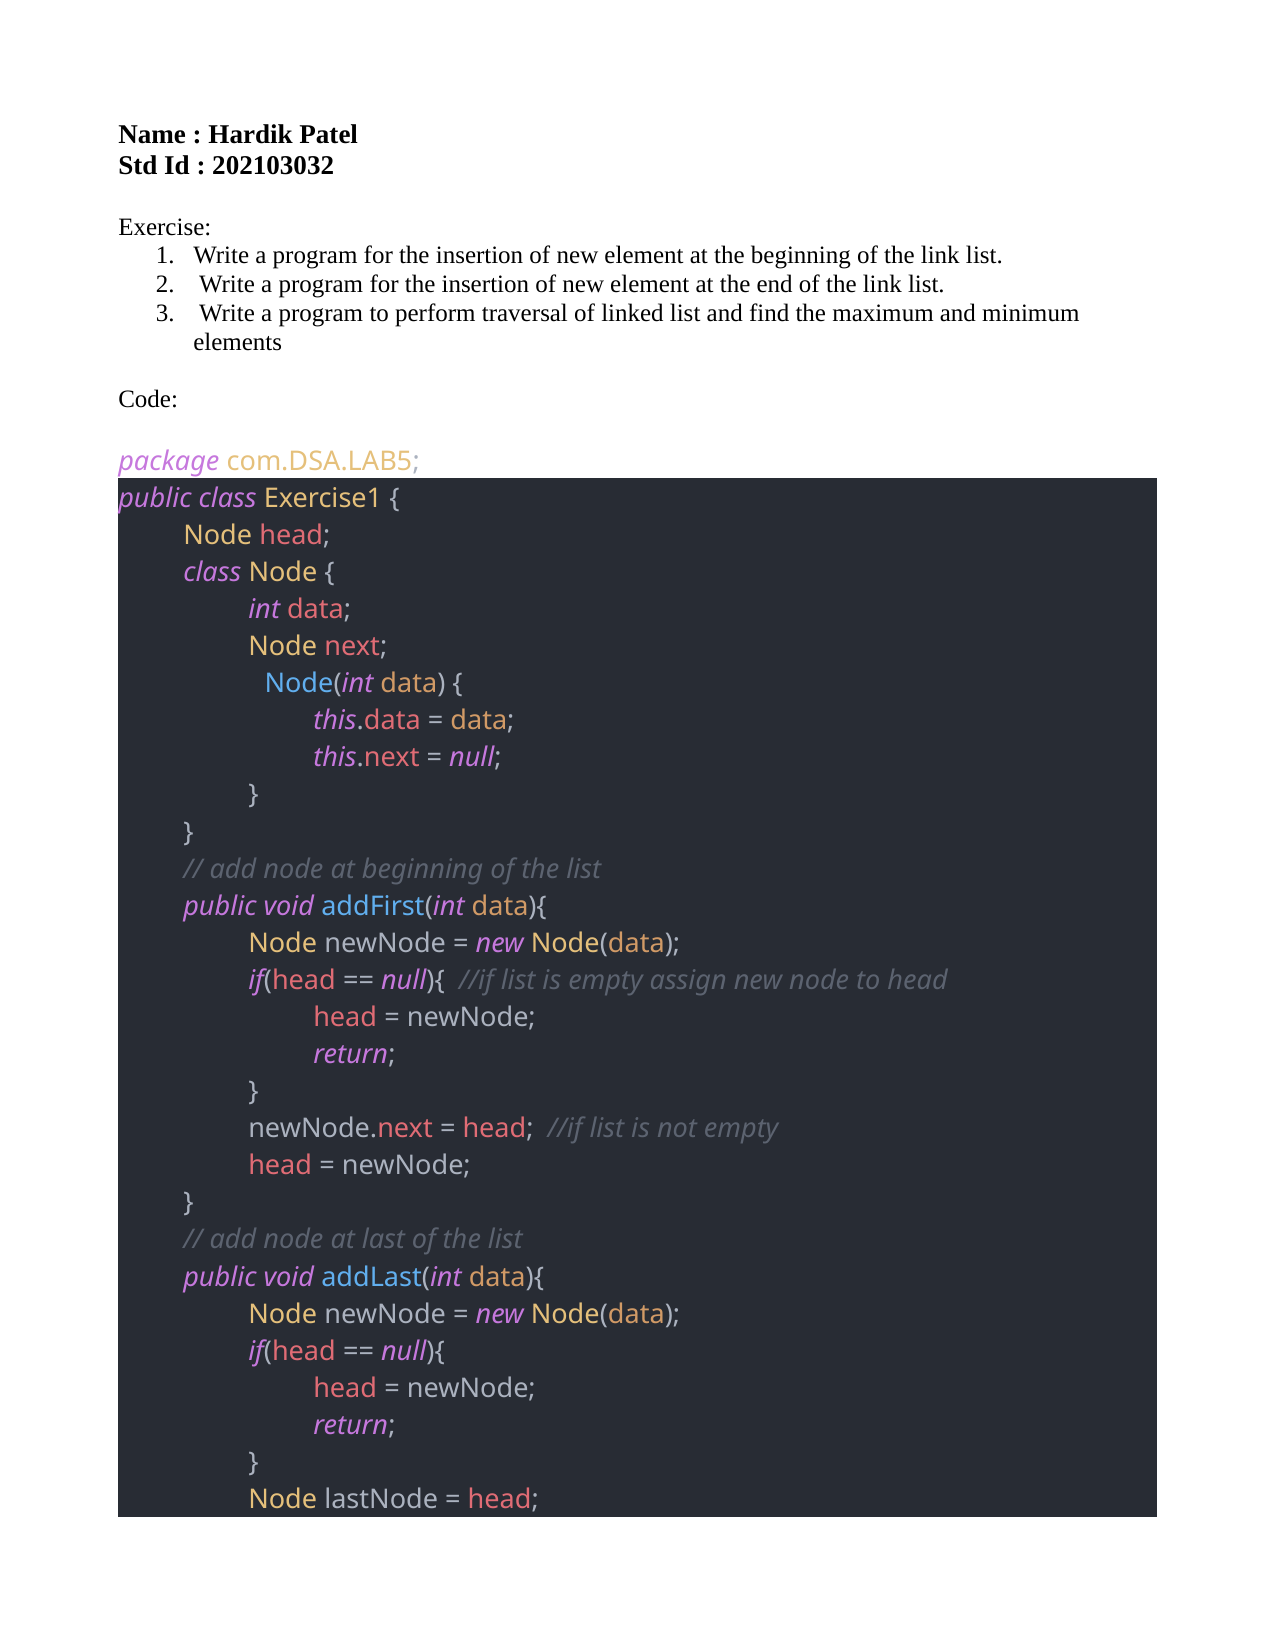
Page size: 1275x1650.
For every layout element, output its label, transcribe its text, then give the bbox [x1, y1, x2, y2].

text } [118, 812, 1157, 849]
text Code: [118, 384, 1157, 413]
text head = newNode; [118, 1368, 1157, 1405]
text } [118, 1183, 1157, 1220]
text package com.DSA.LAB5; [118, 442, 1157, 478]
text head = newNode; [118, 997, 1157, 1034]
text Exercise: [118, 212, 1157, 240]
text Std Id : 202103032 [118, 149, 1157, 180]
text public class Exercise1 { [118, 478, 1157, 515]
list Write a program for the insertion of new element at the end of the link list. [156, 269, 1157, 298]
text if(head == null){ [118, 1331, 1157, 1368]
text } [118, 775, 1157, 812]
text if(head == null){ //if list is empty assign new node to head [118, 960, 1157, 997]
text public void addFirst(int data){ [118, 886, 1157, 923]
text Node(int data) { [118, 664, 1157, 701]
text return; [118, 1034, 1157, 1072]
text newNode.next = head; //if list is not empty [118, 1109, 1157, 1146]
text Node lastNode = head; [118, 1479, 1157, 1517]
text Node newNode = new Node(data); [118, 1294, 1157, 1331]
text } [118, 1442, 1157, 1479]
text } [118, 1072, 1157, 1109]
text Name : Hardik Patel [118, 118, 1157, 149]
text Node next; [118, 627, 1157, 664]
text // add node at last of the list [118, 1220, 1157, 1257]
text this.data = data; [118, 701, 1157, 738]
text this.next = null; [118, 738, 1157, 775]
list Write a program to perform traversal of linked list and find the maximum and minimum elements [156, 298, 1157, 355]
list Write a program for the insertion of new element at the beginning of the link list. [156, 240, 1157, 269]
text // add node at beginning of the list [118, 849, 1157, 886]
text public void addLast(int data){ [118, 1257, 1157, 1294]
text class Node { [118, 552, 1157, 589]
text int data; [118, 589, 1157, 627]
text Node head; [118, 515, 1157, 552]
text return; [118, 1405, 1157, 1442]
text Node newNode = new Node(data); [118, 923, 1157, 960]
text head = newNode; [118, 1146, 1157, 1183]
